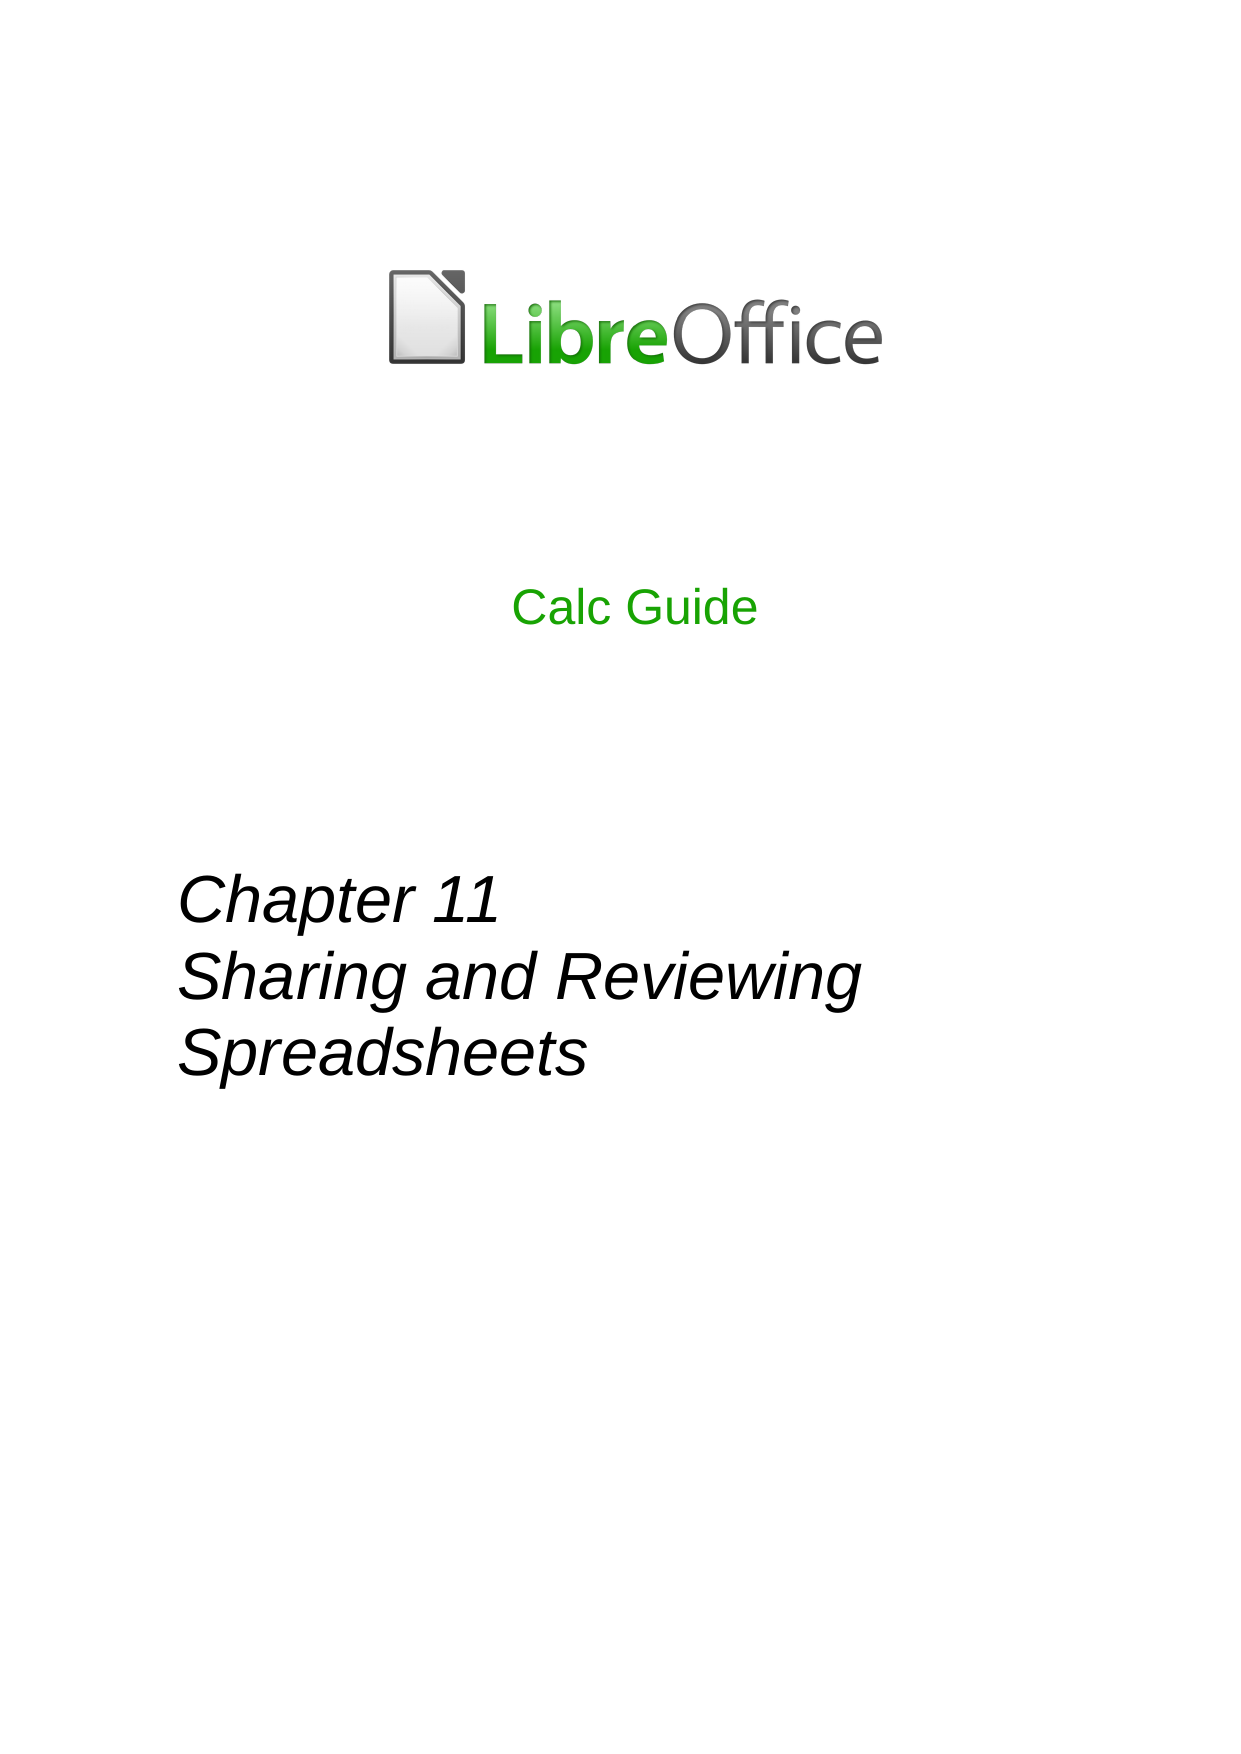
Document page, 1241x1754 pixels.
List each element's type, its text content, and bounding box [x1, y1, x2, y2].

picture [385, 265, 885, 371]
title Chapter 11 Sharing and Reviewing Spreadsheets [177, 860, 1093, 1090]
text Calc Guide [177, 577, 1093, 635]
